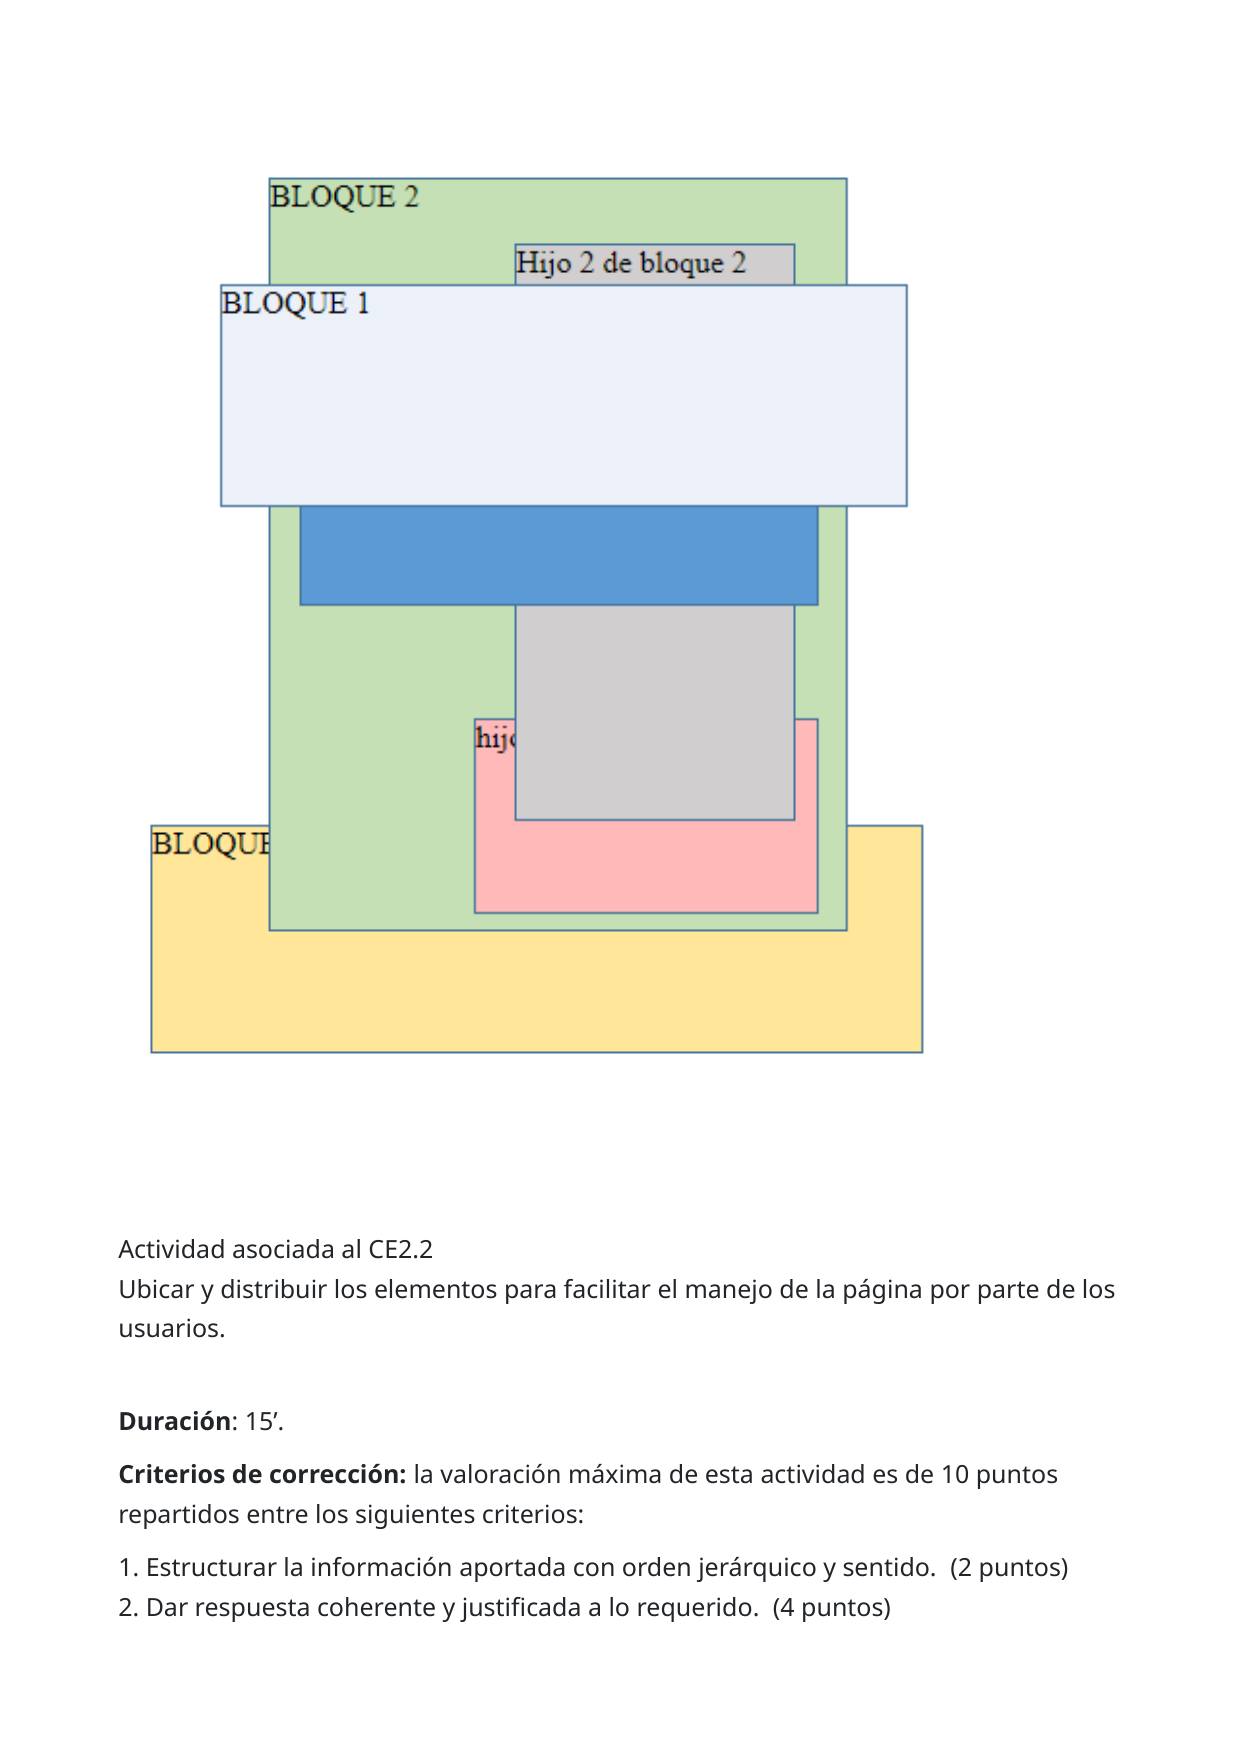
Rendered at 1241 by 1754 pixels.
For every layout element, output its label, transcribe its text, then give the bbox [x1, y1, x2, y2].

text Criterios de corrección: la valoración máxima de esta actividad es de 10 puntos repartidos entre los siguientes criterios: [118, 1457, 1122, 1530]
text Actividad asociada al CE2.2 Ubicar y distribuir los elementos para facilitar el manejo de la página por parte de los usuarios. [118, 1132, 1122, 1344]
text 1. Estructurar la información aportada con orden jerárquico y sentido. (2 puntos) 2. Dar respuesta coherente y justificada a lo requerido. (4 puntos) [118, 1550, 1122, 1623]
picture [118, 118, 978, 1114]
text Duración: 15’. [118, 1364, 1122, 1437]
